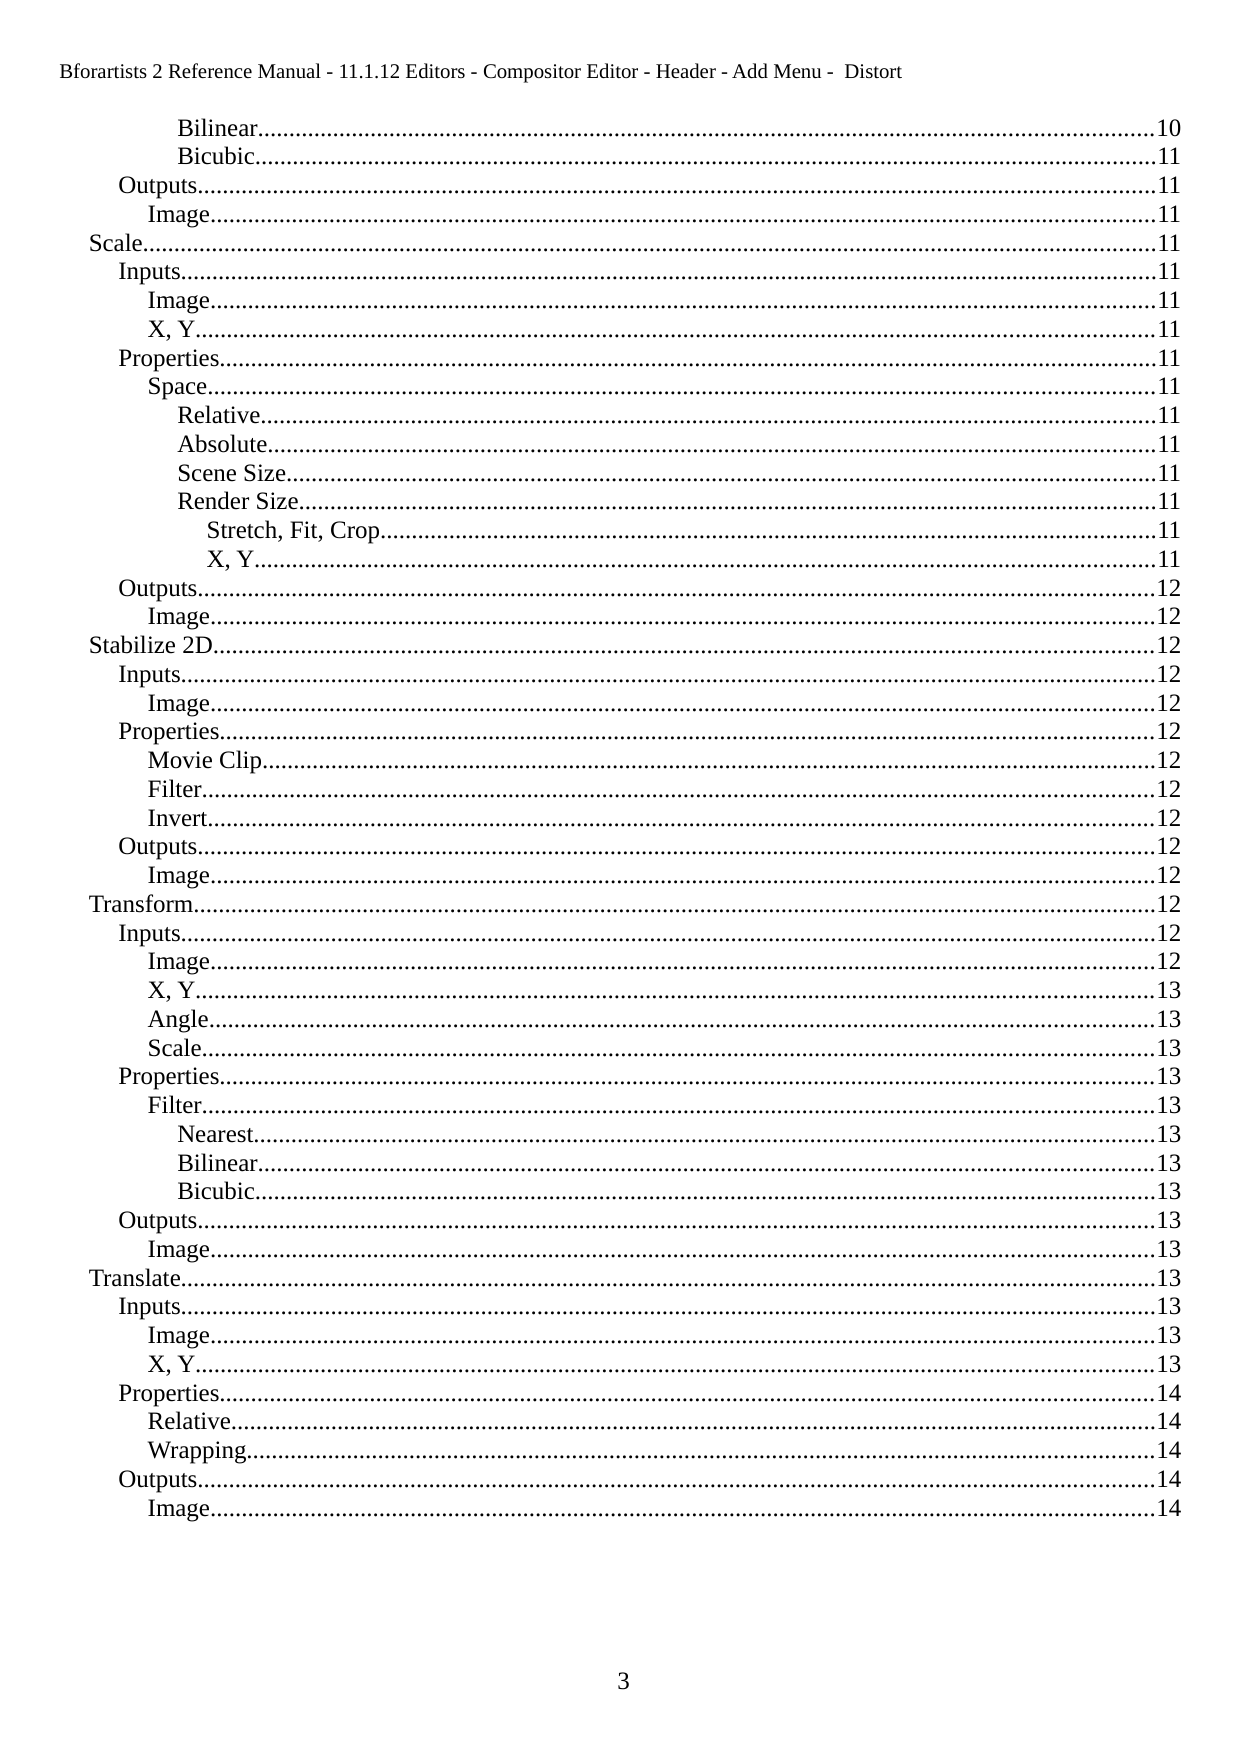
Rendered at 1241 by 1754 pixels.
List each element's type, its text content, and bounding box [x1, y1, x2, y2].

text X, Y 13 [147, 975, 1181, 1004]
text Invert 12 [147, 803, 1181, 831]
text Image 14 [147, 1493, 1181, 1521]
text Outputs 11 [118, 170, 1181, 199]
text Properties 13 [118, 1061, 1181, 1090]
text Wrapping 14 [147, 1435, 1181, 1464]
text Properties 11 [118, 343, 1181, 371]
text Absolute 11 [177, 429, 1181, 458]
text Render Size 11 [177, 486, 1181, 515]
text Properties 12 [118, 716, 1181, 745]
text Outputs 14 [118, 1464, 1181, 1493]
text Image 12 [147, 601, 1181, 630]
text Inputs 11 [118, 256, 1181, 285]
text Translate 13 [88, 1263, 1181, 1291]
text Image 12 [147, 946, 1181, 975]
text Bicubic 13 [177, 1176, 1181, 1205]
text X, Y 13 [147, 1349, 1181, 1378]
text Relative 11 [177, 400, 1181, 429]
text Bicubic 11 [177, 141, 1181, 170]
text Outputs 13 [118, 1205, 1181, 1234]
text Angle 13 [147, 1004, 1181, 1033]
text Transform 12 [88, 889, 1181, 918]
text Movie Clip 12 [147, 745, 1181, 774]
text Space 11 [147, 371, 1181, 400]
text Scale 13 [147, 1033, 1181, 1061]
text Nearest 13 [177, 1119, 1181, 1148]
text Image 13 [147, 1234, 1181, 1263]
text Image 13 [147, 1320, 1181, 1349]
text Inputs 13 [118, 1291, 1181, 1320]
text Properties 14 [118, 1378, 1181, 1406]
text Inputs 12 [118, 918, 1181, 946]
text Bilinear 13 [177, 1148, 1181, 1176]
text Image 11 [147, 285, 1181, 314]
text Relative 14 [147, 1406, 1181, 1435]
text Bilinear 10 [177, 113, 1181, 141]
text Image 12 [147, 860, 1181, 889]
text Scale 11 [88, 228, 1181, 256]
text X, Y 11 [206, 544, 1181, 573]
text Filter 12 [147, 774, 1181, 803]
text Scene Size 11 [177, 458, 1181, 486]
text Stabilize 2D 12 [88, 630, 1181, 659]
text Image 12 [147, 688, 1181, 716]
text X, Y 11 [147, 314, 1181, 343]
text Stretch, Fit, Crop 11 [206, 515, 1181, 544]
text Image 11 [147, 199, 1181, 228]
text Inputs 12 [118, 659, 1181, 688]
text Filter 13 [147, 1090, 1181, 1119]
text Outputs 12 [118, 831, 1181, 860]
text Outputs 12 [118, 573, 1181, 601]
